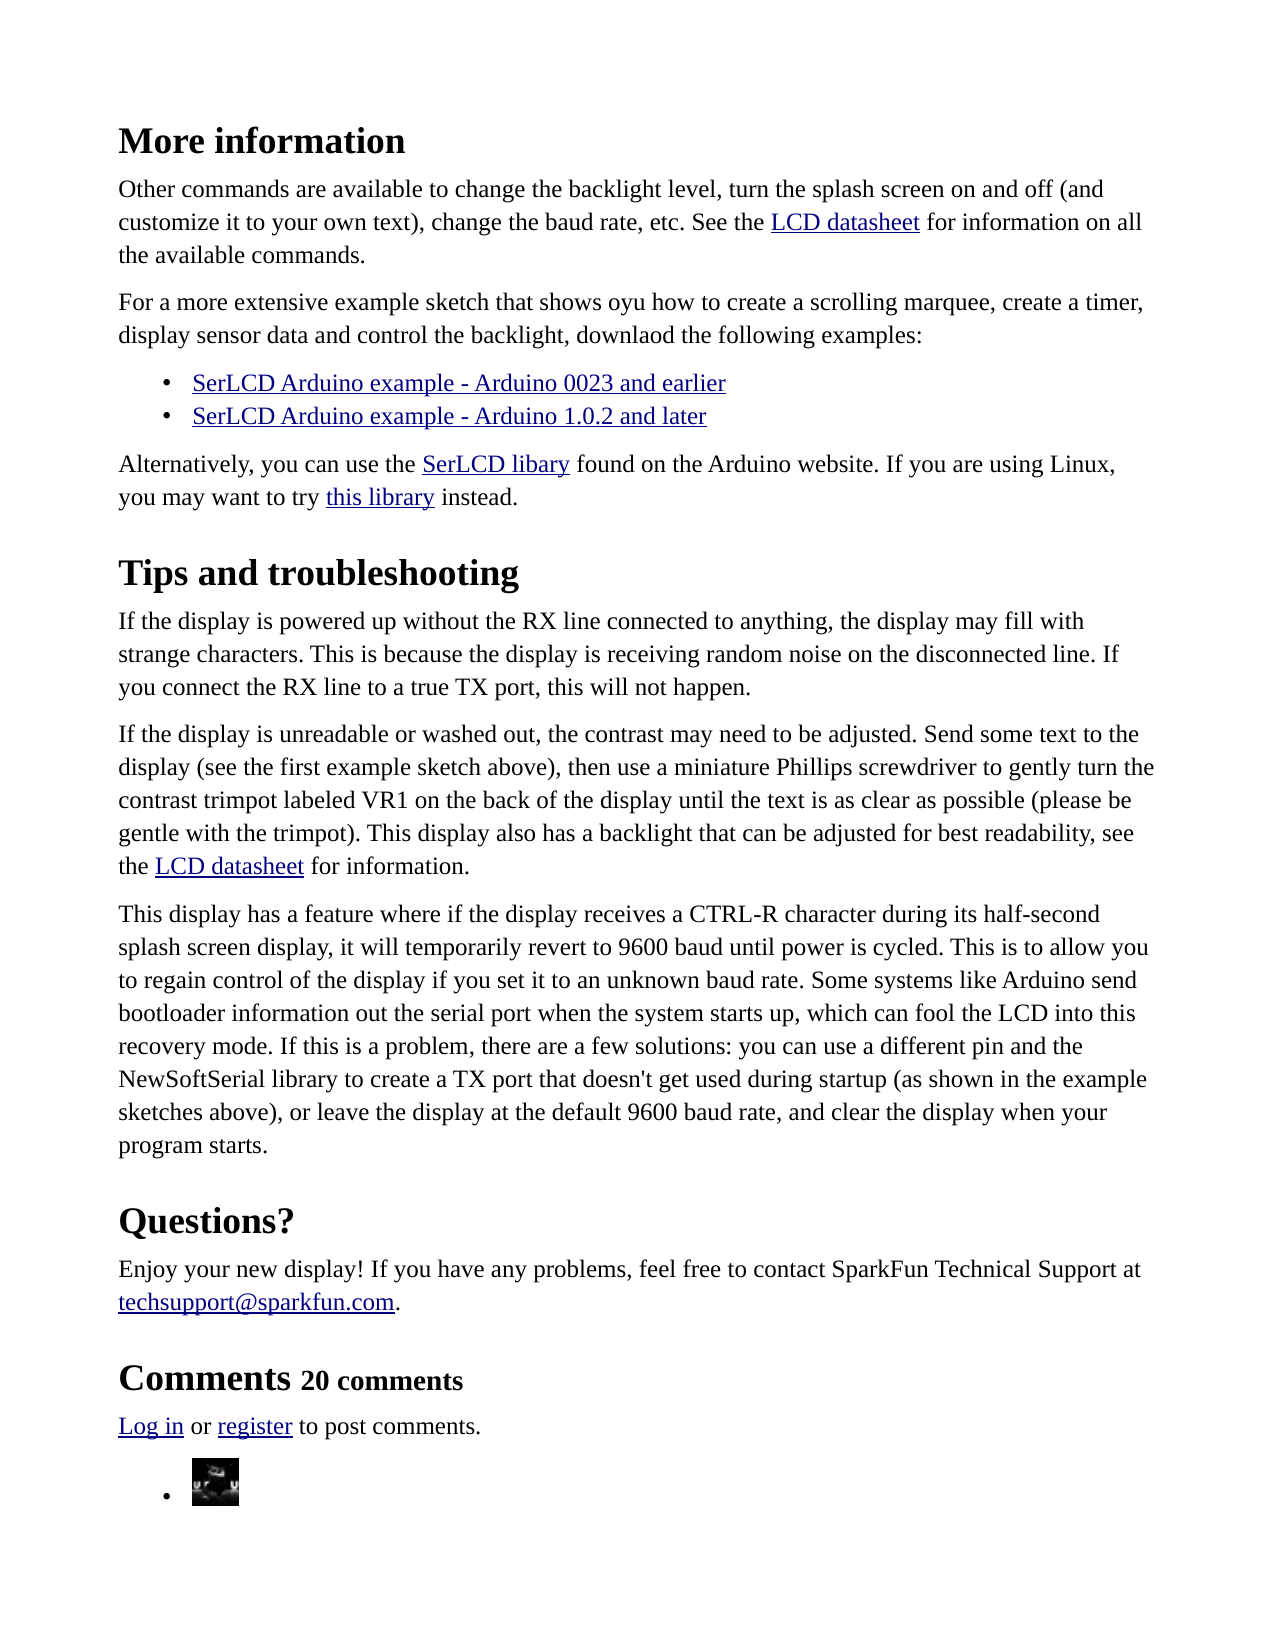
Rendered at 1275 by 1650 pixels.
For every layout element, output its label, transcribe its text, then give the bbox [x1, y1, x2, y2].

text Other commands are available to change the backlight level, turn the splash screen on and off (and customize it to your own text), change the baud rate, etc. See the LCD datasheet for information on all the available commands. [118, 174, 1157, 268]
text Log in or register to post comments. [118, 1411, 1157, 1440]
list SerLCD Arduino example - Arduino 1.0.2 and later [162, 401, 1157, 430]
text Enjoy your new display! If you have any problems, feel free to contact SparkFun Technical Support at techsupport@sparkfun.com. [118, 1254, 1157, 1316]
text Alternatively, you can use the SerLCD libary found on the Arduino website. If you are using Linux, you may want to try this library instead. [118, 449, 1157, 510]
text If the display is unreadable or washed out, the contrast may need to be adjusted. Send some text to the display (see the first example sketch above), then use a miniature Phillips screwdriver to gently turn the contrast trimpot labeled VR1 on the back of the display until the text is as clear as possible (please be gentle with the trimpot). This display also has a backlight that can be adjusted for best readability, see the LCD datasheet for information. [118, 719, 1157, 880]
subtitle Comments 20 comments [118, 1356, 1157, 1399]
list SerLCD Arduino example - Arduino 0023 and earlier [162, 368, 1157, 397]
picture [192, 1458, 239, 1506]
subtitle Questions? [118, 1199, 1157, 1242]
subtitle More information [118, 118, 1157, 161]
text This display has a feature where if the display receives a CTRL-R character during its half-second splash screen display, it will temporarily revert to 9600 baud until power is cycled. This is to allow you to regain control of the display if you set it to an unknown baud rate. Some systems like Arduino send bootloader information out the serial port when the system starts up, which can fool the LCD into this recovery mode. If this is a problem, there are a few solutions: you can use a different pin and the NewSoftSerial library to create a TX port that doesn't get used during startup (as shown in the example sketches above), or leave the display at the default 9600 baud rate, and clear the display when your program starts. [118, 899, 1157, 1159]
text If the display is powered up without the RX line connected to anything, the display may fill with strange characters. This is because the display is receiving random noise on the disconnected line. If you connect the RX line to a true TX port, this will not happen. [118, 606, 1157, 701]
text For a more extensive example sketch that shows oyu how to create a scrolling marquee, create a timer, display sensor data and control the backlight, downlaod the following examples: [118, 287, 1157, 349]
subtitle Tips and troubleshooting [118, 550, 1157, 593]
